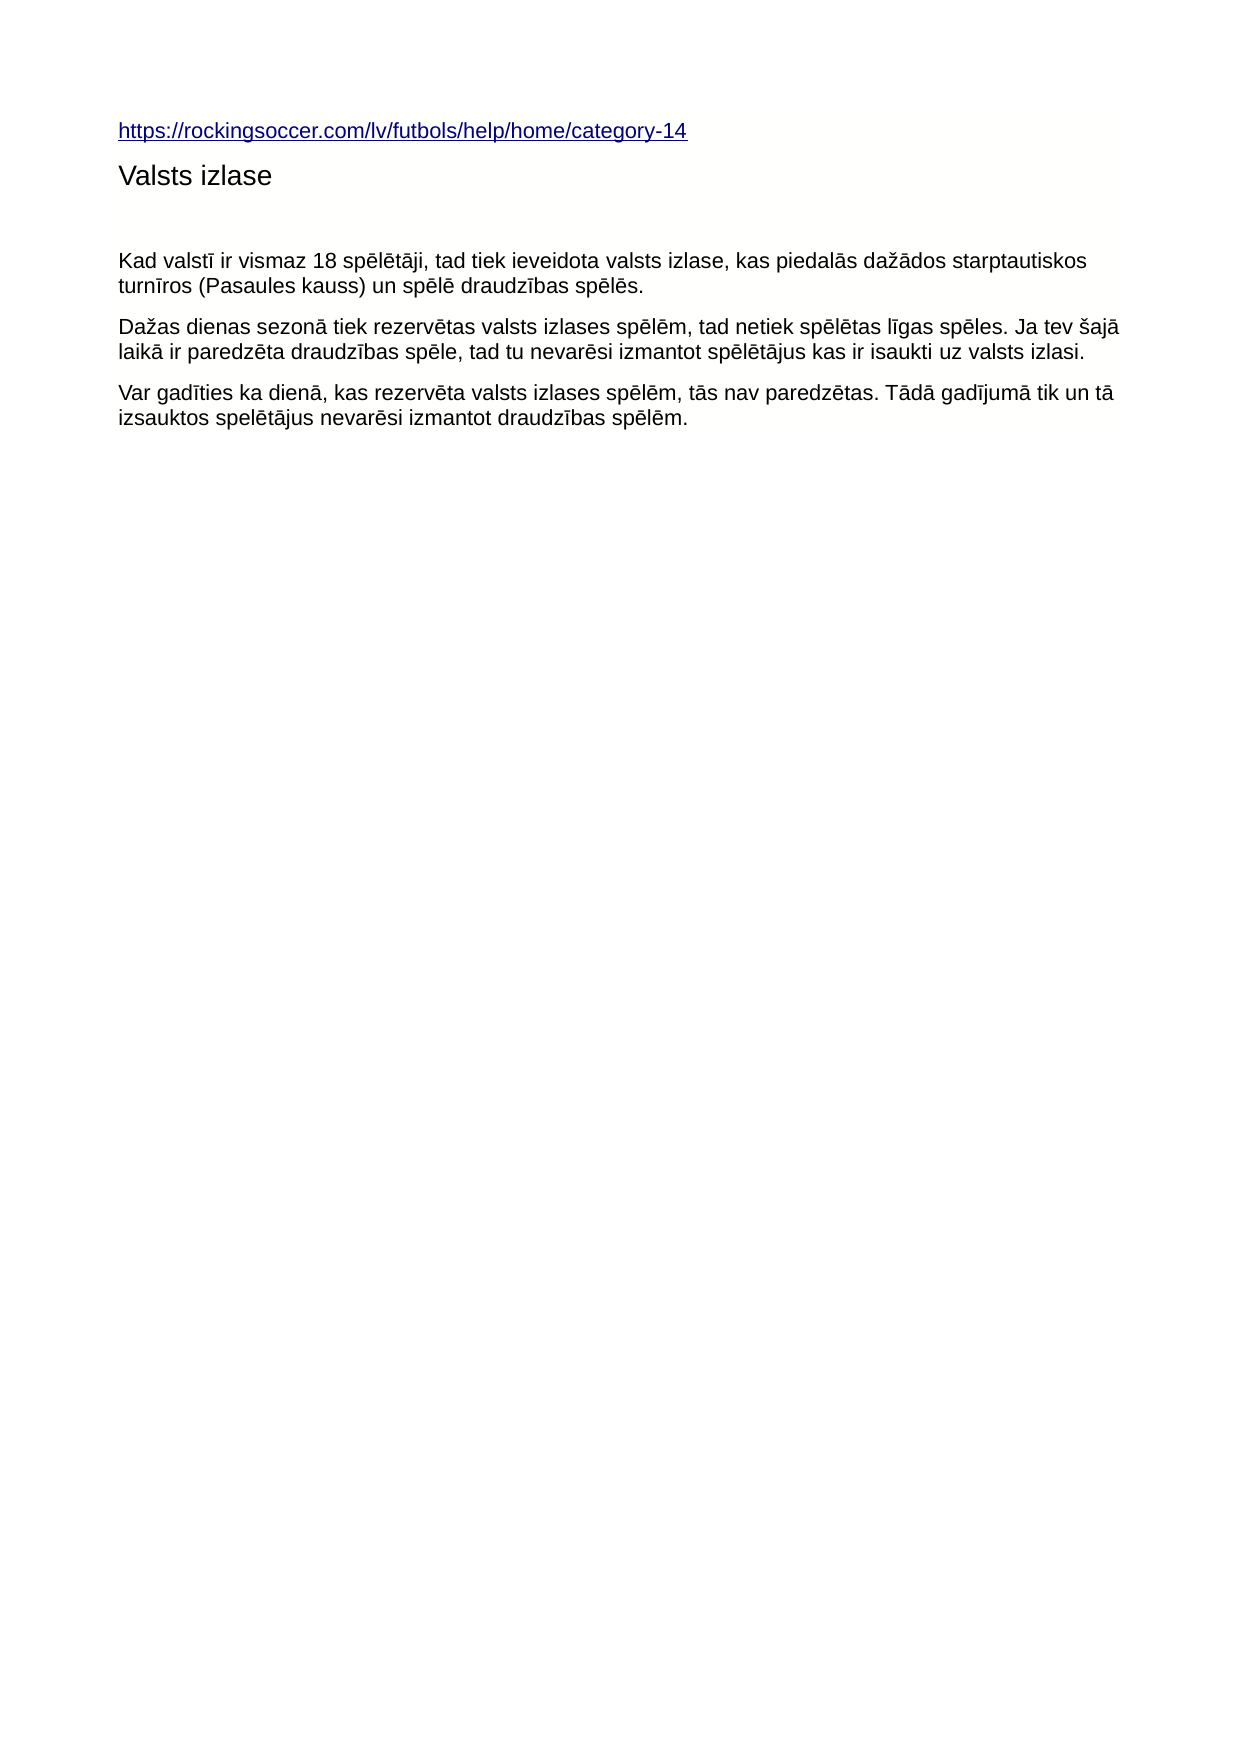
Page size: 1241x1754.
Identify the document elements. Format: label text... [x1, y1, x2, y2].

text https://rockingsoccer.com/lv/futbols/help/home/category-14 [118, 118, 1122, 143]
text Var gadīties ka dienā, kas rezervēta valsts izlases spēlēm, tās nav paredzētas. Tādā gadījumā tik un tā izsauktos spelētājus nevarēsi izmantot draudzības spēlēm. [118, 380, 1122, 430]
subtitle Valsts izlase [118, 159, 1122, 191]
text Kad valstī ir vismaz 18 spēlētāji, tad tiek ieveidota valsts izlase, kas piedalās dažādos starptautiskos turnīros (Pasaules kauss) un spēlē draudzības spēlēs. [118, 248, 1122, 298]
text Dažas dienas sezonā tiek rezervētas valsts izlases spēlēm, tad netiek spēlētas līgas spēles. Ja tev šajā laikā ir paredzēta draudzības spēle, tad tu nevarēsi izmantot spēlētājus kas ir isaukti uz valsts izlasi. [118, 314, 1122, 364]
